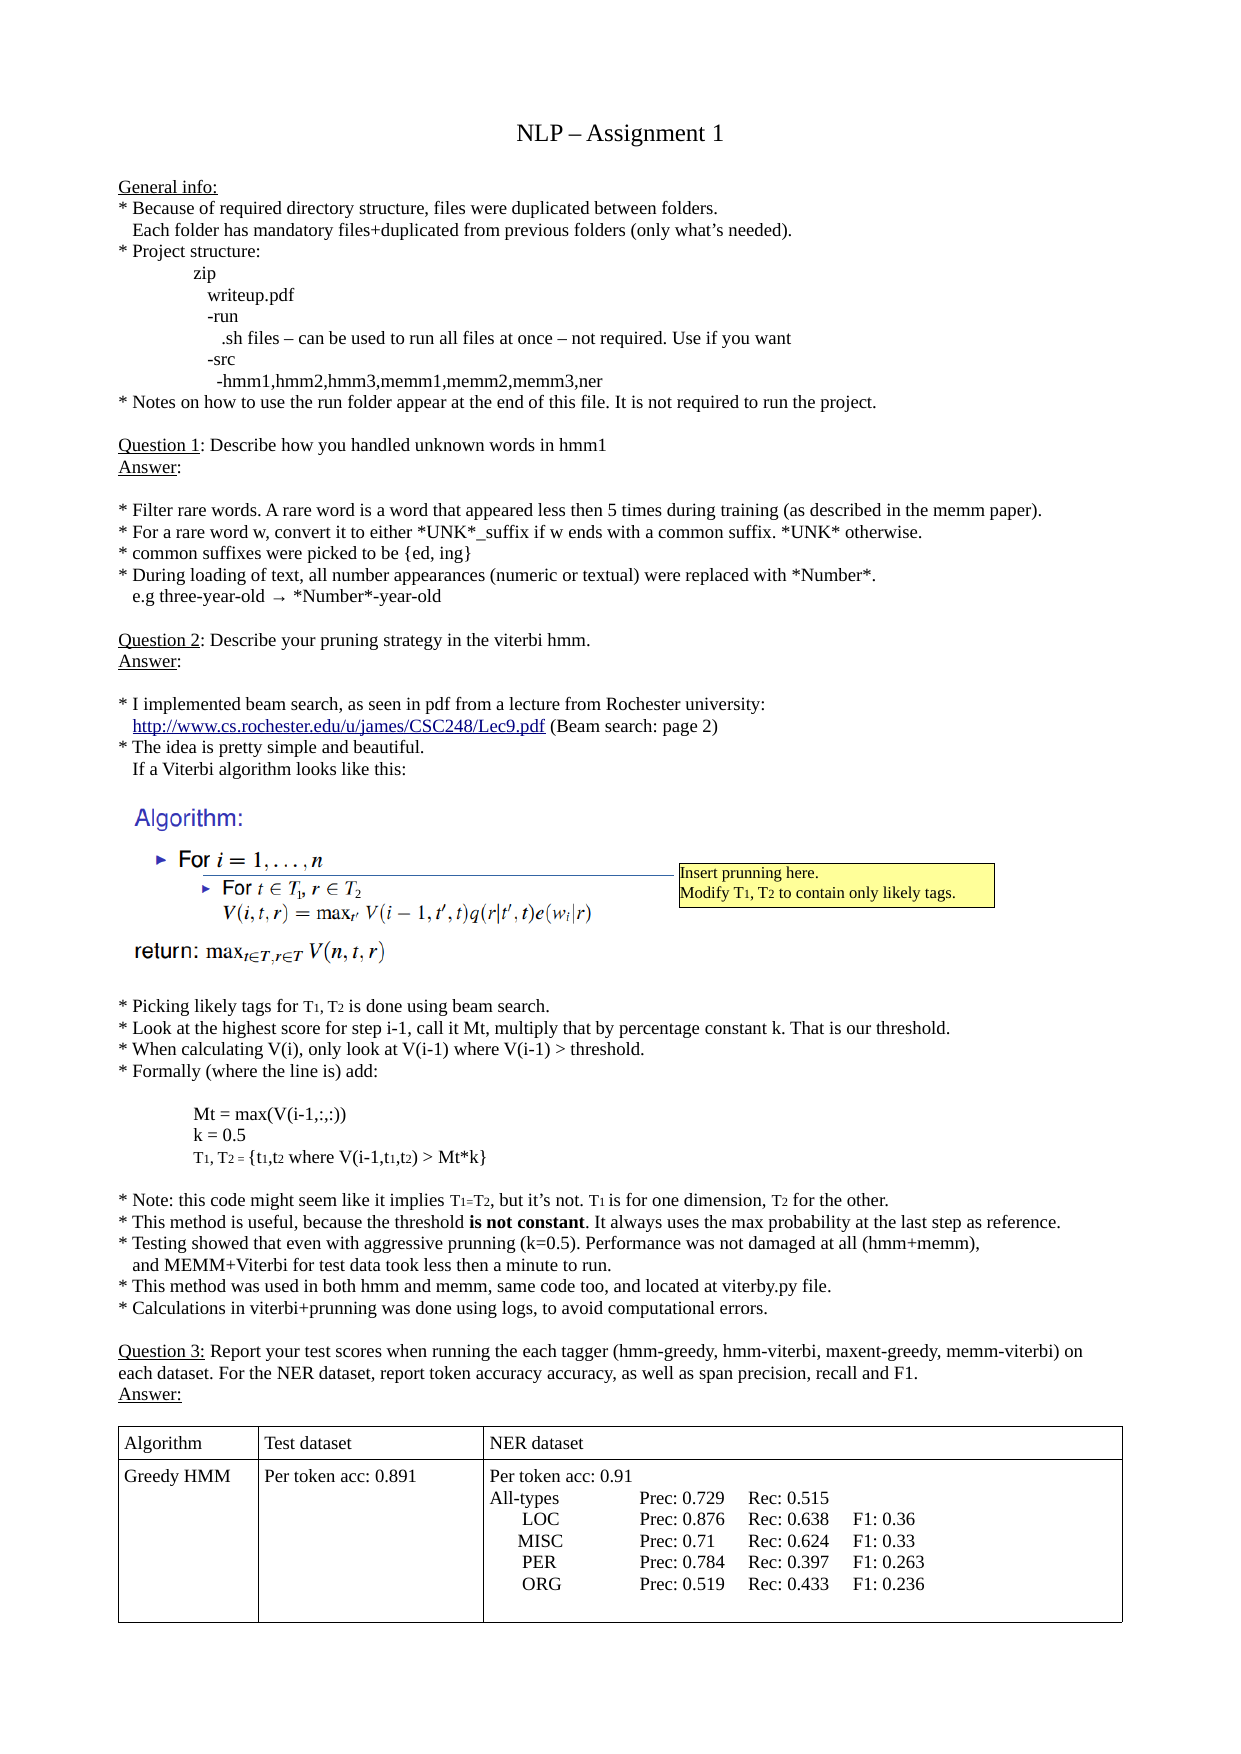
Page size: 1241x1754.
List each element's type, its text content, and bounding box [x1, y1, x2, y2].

text * Look at the highest score for step i-1, call it Mt, multiply that by percentage constant k. That is our threshold. [118, 1017, 1122, 1038]
text Question 2: Describe your pruning strategy in the viterbi hmm. [118, 628, 1122, 650]
text k = 0.5 [118, 1124, 1122, 1146]
text * Testing showed that even with aggressive prunning (k=0.5). Performance was not damaged at all (hmm+memm), [118, 1232, 1122, 1254]
text General info: [118, 176, 1122, 197]
text Question 1: Describe how you handled unknown words in hmm1 [118, 434, 1122, 456]
text * Note: this code might seem like it implies T1=T2, but it’s not. T1 is for one dimension, T2 for the other. [118, 1189, 1122, 1211]
text Answer: [118, 456, 1122, 477]
table_header Algorithm [119, 1427, 258, 1459]
text * Picking likely tags for T1, T2 is done using beam search. [118, 995, 1122, 1017]
text -src [118, 348, 1122, 370]
text Question 3: Report your test scores when running the each tagger (hmm-greedy, hmm-viterbi, maxent-greedy, memm-viterbi) on each dataset. For the NER dataset, report token accuracy accuracy, as well as span precision, recall and F1. [118, 1340, 1122, 1383]
table_header Test dataset [259, 1427, 483, 1459]
text Mt = max(V(i-1,:,:)) [118, 1103, 1122, 1124]
picture [127, 803, 650, 980]
text * This method is useful, because the threshold is not constant. It always uses the max probability at the last step as reference. [118, 1211, 1122, 1232]
text .sh files – can be used to run all files at once – not required. Use if you want [118, 327, 1122, 348]
text * This method was used in both hmm and memm, same code too, and located at viterby.py file. [118, 1275, 1122, 1297]
table_cell Per token acc: 0.91 All-types Prec: 0.729 Rec: 0.515 LOC Prec: 0.876 Rec: 0.638 F1: 0.36 MISC Prec: 0.71 Rec: 0.624 F1: 0.33 PER Prec: 0.784 Rec: 0.397 F1: 0.263 ORG Prec: 0.519 Rec: 0.433 F1: 0.236 [484, 1460, 1122, 1622]
text Each folder has mandatory files+duplicated from previous folders (only what’s needed). [118, 219, 1122, 240]
text * Project structure: [118, 240, 1122, 262]
text T1, T2 = {t1,t2 where V(i-1,t1,t2) > Mt*k} [118, 1146, 1122, 1167]
text Answer: [118, 650, 1122, 672]
text zip [118, 262, 1122, 283]
text If a Viterbi algorithm looks like this: [118, 758, 1122, 779]
text http://www.cs.rochester.edu/u/james/CSC248/Lec9.pdf (Beam search: page 2) [118, 715, 1122, 736]
text * For a rare word w, convert it to either *UNK*_suffix if w ends with a common suffix. *UNK* otherwise. [118, 521, 1122, 542]
text -hmm1,hmm2,hmm3,memm1,memm2,memm3,ner [118, 370, 1122, 391]
text * When calculating V(i), only look at V(i-1) where V(i-1) > threshold. [118, 1038, 1122, 1060]
text writeup.pdf [118, 283, 1122, 305]
text * I implemented beam search, as seen in pdf from a lecture from Rochester university: [118, 693, 1122, 715]
table_header NER dataset [484, 1427, 1122, 1459]
table_cell Greedy HMM [119, 1460, 258, 1622]
text * Calculations in viterbi+prunning was done using logs, to avoid computational errors. [118, 1297, 1122, 1318]
text and MEMM+Viterbi for test data took less then a minute to run. [118, 1254, 1122, 1275]
text -run [118, 305, 1122, 327]
text e.g three-year-old → *Number*-year-old [118, 585, 1122, 607]
text * During loading of text, all number appearances (numeric or textual) were replaced with *Number*. [118, 564, 1122, 585]
text * Formally (where the line is) add: [118, 1060, 1122, 1081]
text Answer: [118, 1383, 1122, 1405]
text NLP – Assignment 1 [118, 118, 1122, 147]
text * Because of required directory structure, files were duplicated between folders. [118, 197, 1122, 219]
text * common suffixes were picked to be {ed, ing} [118, 542, 1122, 564]
text * Notes on how to use the run folder appear at the end of this file. It is not required to run the project. [118, 391, 1122, 413]
table_cell Per token acc: 0.891 [259, 1460, 483, 1622]
text * Filter rare words. A rare word is a word that appeared less then 5 times during training (as described in the memm paper). [118, 499, 1122, 521]
text * The idea is pretty simple and beautiful. [118, 736, 1122, 758]
